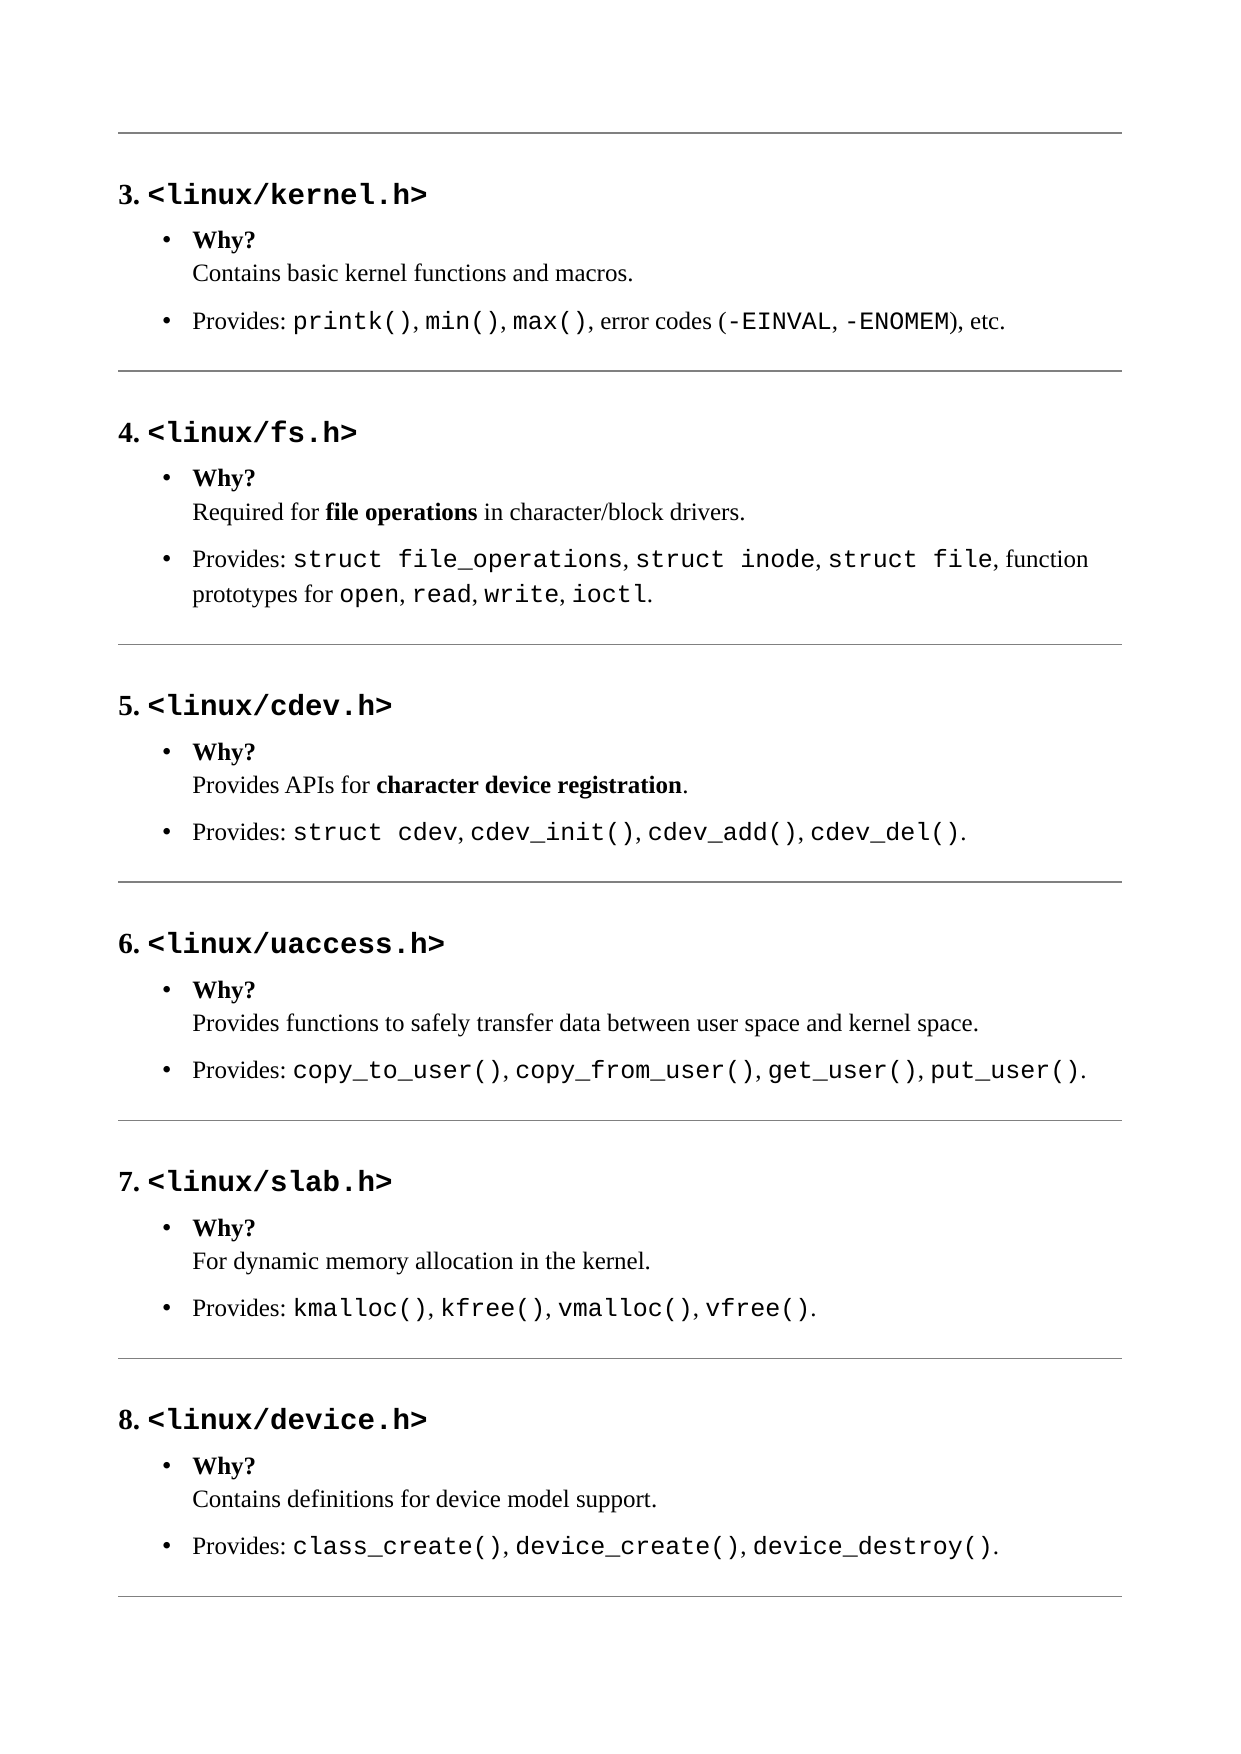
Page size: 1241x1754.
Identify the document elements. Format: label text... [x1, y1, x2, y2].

list Why? Provides APIs for character device registration. [162, 737, 1122, 798]
list Provides: kmalloc(), kfree(), vmalloc(), vfree(). [162, 1293, 1122, 1324]
subtitle 5. <linux/cdev.h> [118, 688, 1122, 724]
list Provides: struct file_operations, struct inode, struct file, function prototypes for open, read, write, ioctl. [162, 544, 1122, 610]
subtitle 6. <linux/uaccess.h> [118, 926, 1122, 962]
list Why? Provides functions to safely transfer data between user space and kernel space. [162, 975, 1122, 1036]
subtitle 8. <linux/device.h> [118, 1402, 1122, 1438]
list Provides: printk(), min(), max(), error codes (-EINVAL, -ENOMEM), etc. [162, 306, 1122, 337]
subtitle 3. <linux/kernel.h> [118, 177, 1122, 213]
list Why? For dynamic memory allocation in the kernel. [162, 1213, 1122, 1274]
list Why? Contains definitions for device model support. [162, 1451, 1122, 1512]
subtitle 4. <linux/fs.h> [118, 415, 1122, 451]
subtitle 7. <linux/slab.h> [118, 1164, 1122, 1200]
list Why? Contains basic kernel functions and macros. [162, 226, 1122, 287]
list Provides: class_create(), device_create(), device_destroy(). [162, 1531, 1122, 1562]
list Why? Required for file operations in character/block drivers. [162, 463, 1122, 525]
list Provides: copy_to_user(), copy_from_user(), get_user(), put_user(). [162, 1055, 1122, 1086]
list Provides: struct cdev, cdev_init(), cdev_add(), cdev_del(). [162, 817, 1122, 848]
